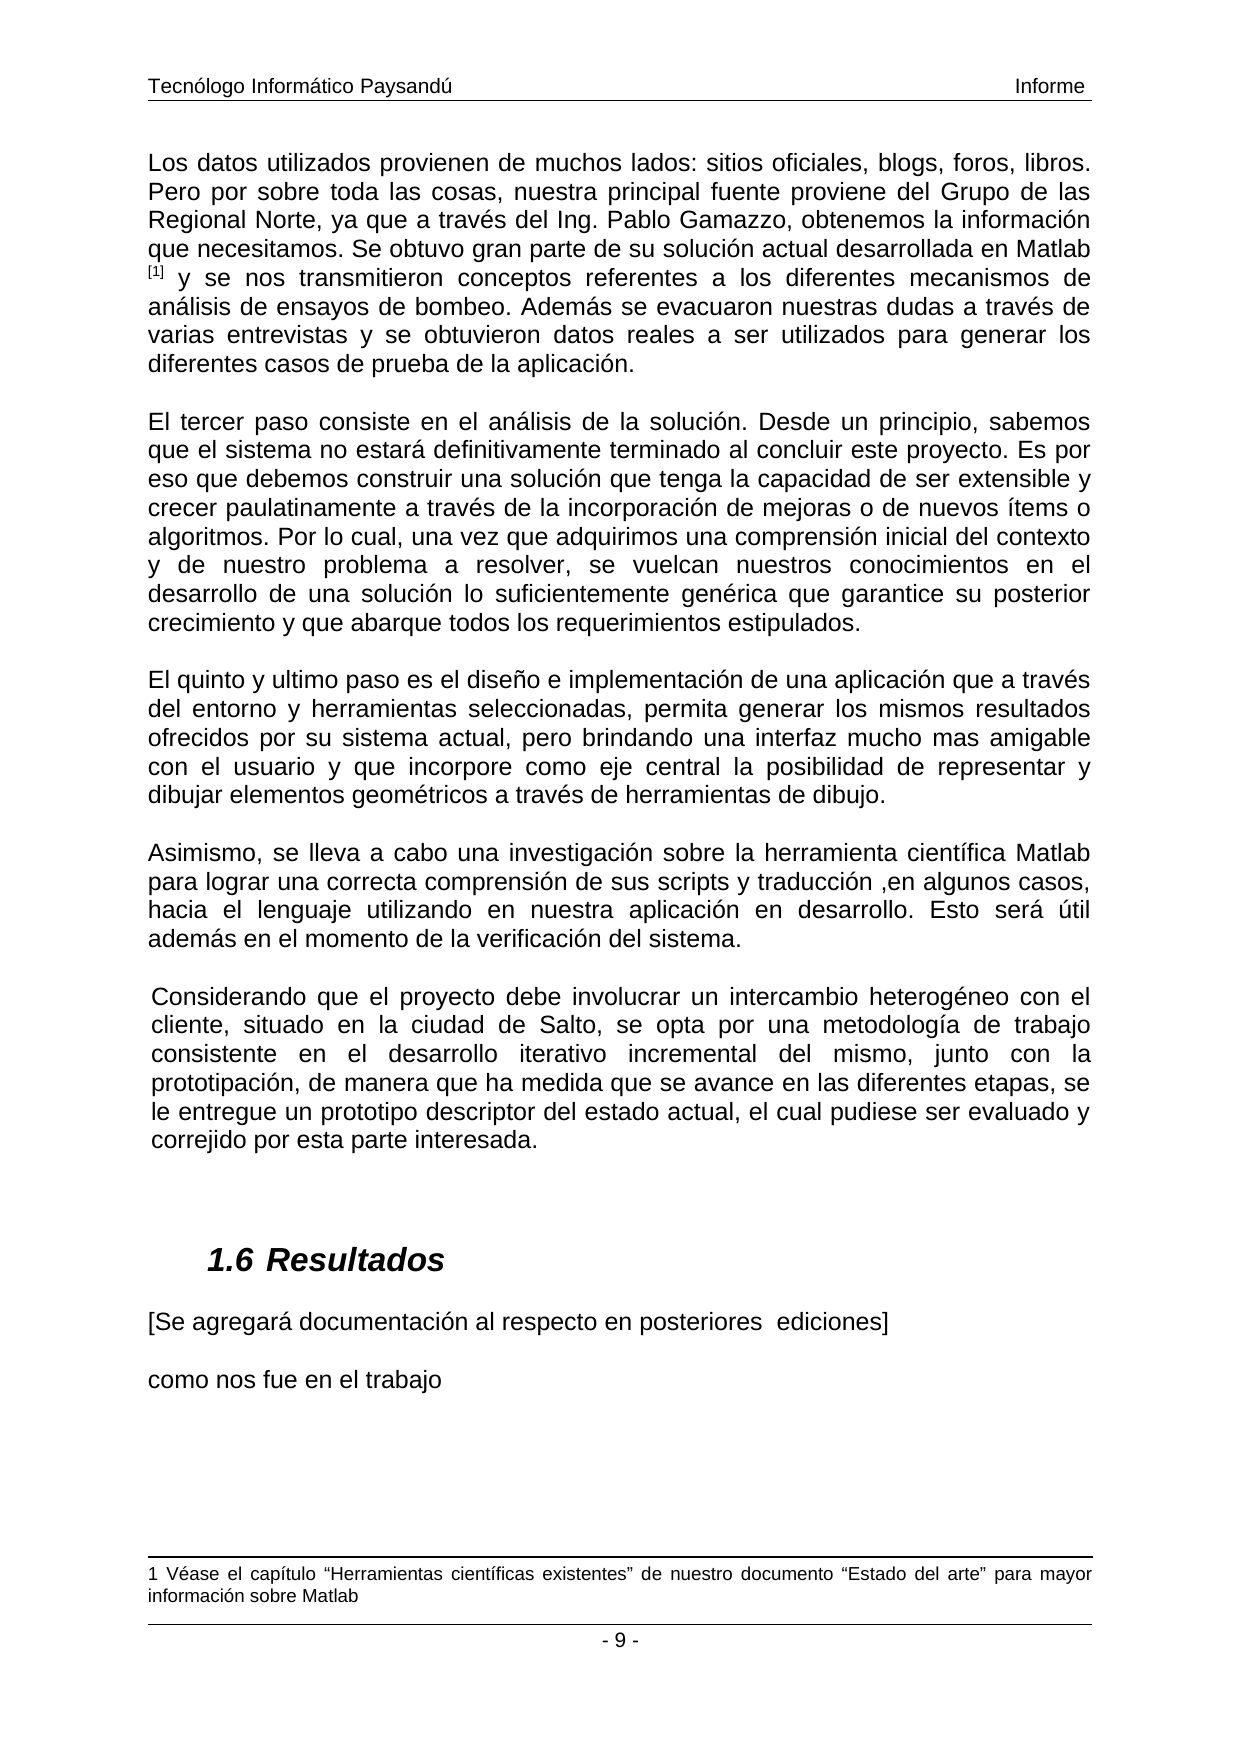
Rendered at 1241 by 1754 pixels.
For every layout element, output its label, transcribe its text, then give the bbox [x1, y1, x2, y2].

text Considerando que el proyecto debe involucrar un intercambio heterogéneo con el cliente, situado en la ciudad de Salto, se opta por una metodología de trabajo consistente en el desarrollo iterativo incremental del mismo, junto con la prototipación, de manera que ha medida que se avance en las diferentes etapas, se le entregue un prototipo descriptor del estado actual, el cual pudiese ser evaluado y correjido por esta parte interesada. [151, 981, 1092, 1154]
text El quinto y ultimo paso es el diseño e implementación de una aplicación que a través del entorno y herramientas seleccionadas, permita generar los mismos resultados ofrecidos por su sistema actual, pero brindando una interfaz mucho mas amigable con el usuario y que incorpore como eje central la posibilidad de representar y dibujar elementos geométricos a través de herramientas de dibujo. [148, 665, 1092, 809]
text Los datos utilizados provienen de muchos lados: sitios oficiales, blogs, foros, libros. Pero por sobre toda las cosas, nuestra principal fuente proviene del Grupo de las Regional Norte, ya que a través del Ing. Pablo Gamazzo, obtenemos la información que necesitamos. Se obtuvo gran parte de su solución actual desarrollada en Matlab [] y se nos transmitieron conceptos referentes a los diferentes mecanismos de análisis de ensayos de bombeo. Además se evacuaron nuestras dudas a través de varias entrevistas y se obtuvieron datos reales a ser utilizados para generar los diferentes casos de prueba de la aplicación. [148, 148, 1092, 378]
text [Se agregará documentación al respecto en posteriores ediciones] [148, 1307, 1092, 1336]
text como nos fue en el trabajo [148, 1365, 1092, 1394]
text Véase el capítulo “Herramientas científicas existentes” de nuestro documento “Estado del arte” para mayor información sobre Matlab [148, 1563, 1092, 1606]
text El tercer paso consiste en el análisis de la solución. Desde un principio, sabemos que el sistema no estará definitivamente terminado al concluir este proyecto. Es por eso que debemos construir una solución que tenga la capacidad de ser extensible y crecer paulatinamente a través de la incorporación de mejoras o de nuevos ítems o algoritmos. Por lo cual, una vez que adquirimos una comprensión inicial del contexto y de nuestro problema a resolver, se vuelcan nuestros conocimientos en el desarrollo de una solución lo suficientemente genérica que garantice su posterior crecimiento y que abarque todos los requerimientos estipulados. [148, 406, 1092, 636]
subtitle Resultados [207, 1240, 1092, 1279]
text Asimismo, se lleva a cabo una investigación sobre la herramienta científica Matlab para lograr una correcta comprensión de sus scripts y traducción ,en algunos casos, hacia el lenguaje utilizando en nuestra aplicación en desarrollo. Esto será útil además en el momento de la verificación del sistema. [148, 838, 1092, 953]
